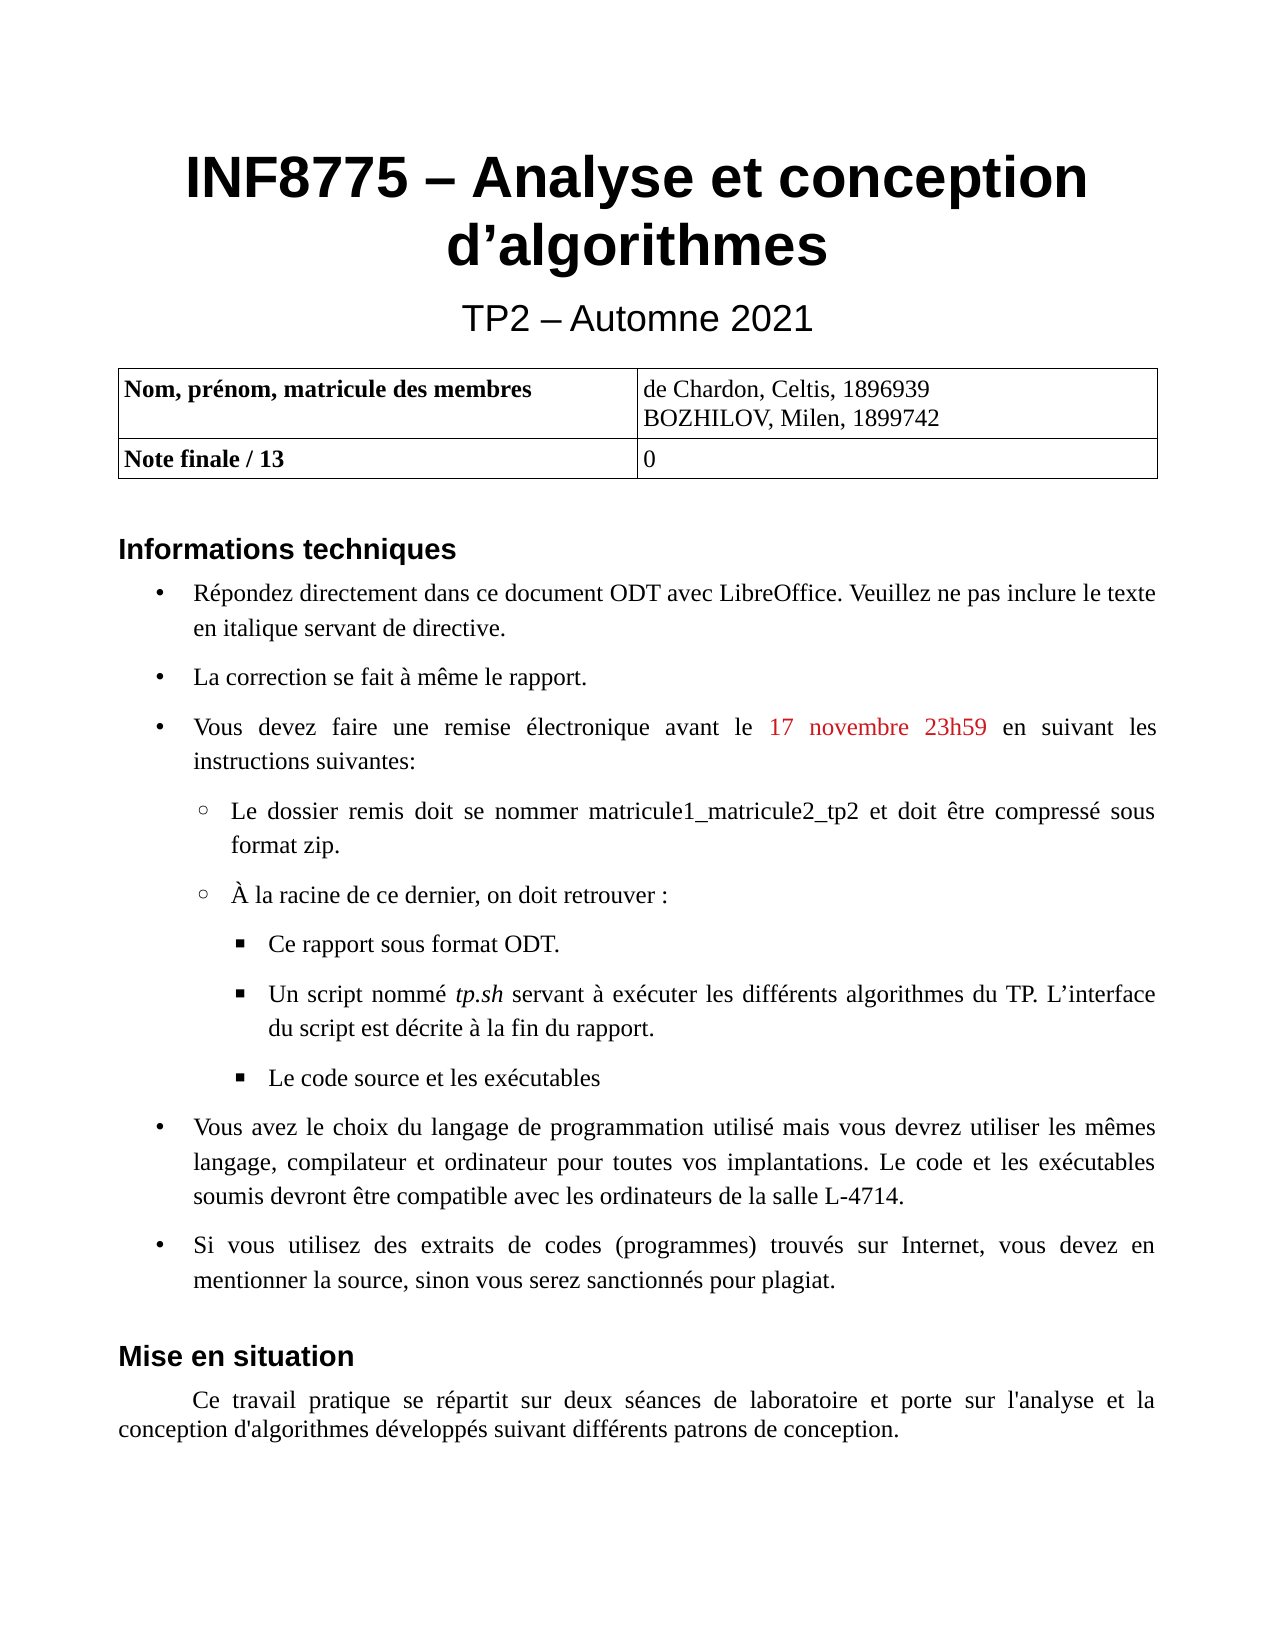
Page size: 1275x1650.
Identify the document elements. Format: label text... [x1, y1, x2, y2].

list Si vous utilisez des extraits de codes (programmes) trouvés sur Internet, vous devez en mentionner la source, sinon vous serez sanctionnés pour plagiat. [156, 1231, 1157, 1294]
table_cell 0 [638, 439, 1157, 478]
table_cell Note finale / 13 [119, 439, 637, 478]
list Vous devez faire une remise électronique avant le 17 novembre 23h59 en suivant les instructions suivantes: [156, 712, 1157, 775]
list Ce rapport sous format ODT. [231, 929, 1157, 958]
subtitle Informations techniques [118, 532, 1157, 566]
table_header de Chardon, Celtis, 1896939 BOZHILOV, Milen, 1899742 [638, 369, 1157, 437]
list Le code source et les exécutables [231, 1063, 1157, 1091]
subtitle Mise en situation [118, 1339, 1157, 1373]
text Ce travail pratique se répartit sur deux séances de laboratoire et porte sur l'analyse et la conception d'algorithmes développés suivant différents patrons de conception. [118, 1385, 1157, 1443]
text INF8775 – Analyse et conception d’algorithmes [118, 143, 1157, 277]
list À la racine de ce dernier, on doit retrouver : [193, 880, 1157, 908]
table_header Nom, prénom, matricule des membres [119, 369, 637, 437]
list Un script nommé tp.sh servant à exécuter les différents algorithmes du TP. L’interface du script est décrite à la fin du rapport. [231, 979, 1157, 1042]
list La correction se fait à même le rapport. [156, 662, 1157, 691]
list Le dossier remis doit se nommer matricule1_matricule2_tp2 et doit être compressé sous format zip. [193, 796, 1157, 859]
list Répondez directement dans ce document ODT avec LibreOffice. Veuillez ne pas inclure le texte en italique servant de directive. [156, 578, 1157, 642]
text TP2 – Automne 2021 [118, 296, 1157, 339]
list Vous avez le choix du langage de programmation utilisé mais vous devrez utiliser les mêmes langage, compilateur et ordinateur pour toutes vos implantations. Le code et les exécutables soumis devront être compatible avec les ordinateurs de la salle L-4714. [156, 1112, 1157, 1210]
